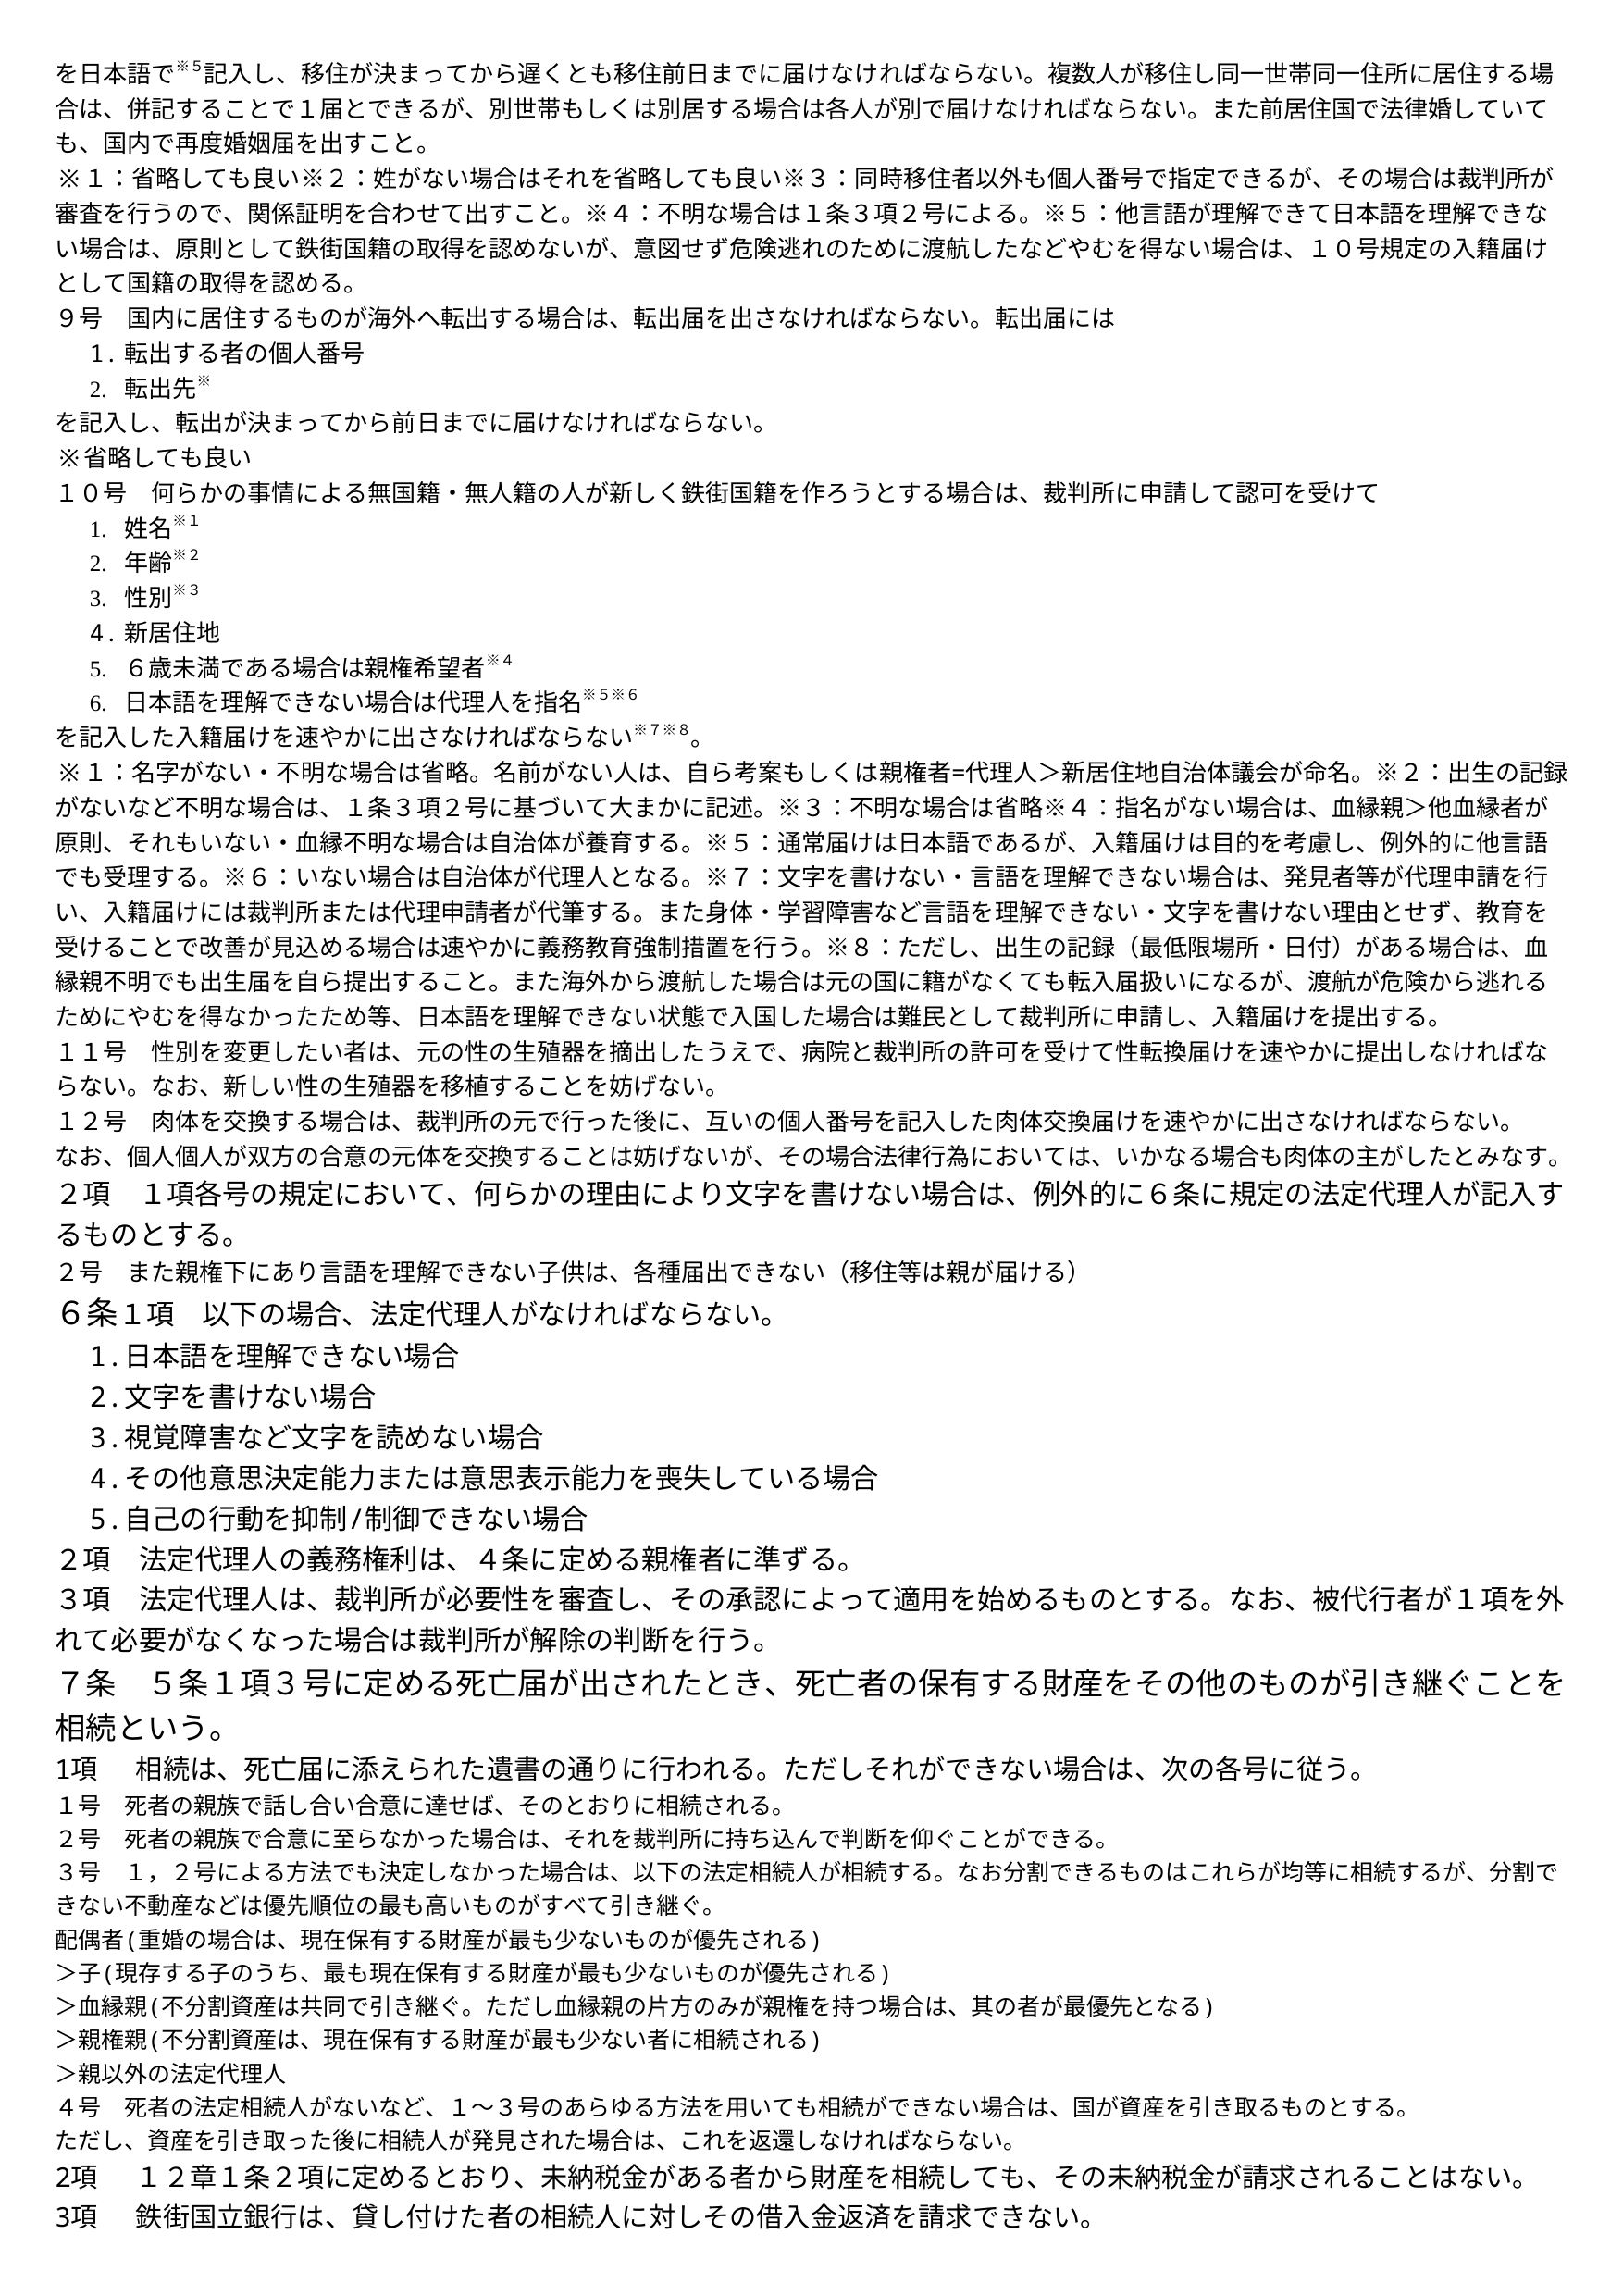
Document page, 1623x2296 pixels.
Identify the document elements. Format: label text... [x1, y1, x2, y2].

text １０号 何らかの事情による無国籍・無人籍の人が新しく鉄街国籍を作ろうとする場合は、裁判所に申請して認可を受けて [55, 474, 1568, 509]
text ２項 法定代理人の義務権利は、４条に定める親権者に準ずる。 [55, 1537, 1568, 1578]
text ６条１項 以下の場合、法定代理人がなければならない。 [55, 1288, 1568, 1334]
list 新居住地 [90, 614, 1568, 649]
list 文字を書けない場合 [90, 1375, 1568, 1415]
text １２号 肉体を交換する場合は、裁判所の元で行った後に、互いの個人番号を記入した肉体交換届けを速やかに出さなければならない。 [55, 1102, 1568, 1137]
list 転出先※ [90, 369, 1568, 404]
text １１号 性別を変更したい者は、元の性の生殖器を摘出したうえで、病院と裁判所の許可を受けて性転換届けを速やかに提出しなければならない。なお、新しい性の生殖器を移植することを妨げない。 [55, 1033, 1568, 1102]
text ＞子(現存する子のうち、最も現在保有する財産が最も少ないものが優先される) [55, 1955, 1568, 1989]
text ２項 １項各号の規定において、何らかの理由により文字を書けない場合は、例外的に６条に規定の法定代理人が記入するものとする。 [55, 1173, 1568, 1253]
list 性別※３ [90, 578, 1568, 614]
list 自己の行動を抑制/制御できない場合 [90, 1496, 1568, 1537]
text 配偶者(重婚の場合は、現在保有する財産が最も少ないものが優先される) [55, 1921, 1568, 1955]
text を記入し、転出が決まってから前日までに届けなければならない。 [55, 404, 1568, 439]
text ※１：名字がない・不明な場合は省略。名前がない人は、自ら考案もしくは親権者=代理人＞新居住地自治体議会が命名。※２：出生の記録がないなど不明な場合は、１条３項２号に基づいて大まかに記述。※３：不明な場合は省略※４：指名がない場合は、血縁親＞他血縁者が原則、それもいない・血縁不明な場合は自治体が養育する。※５：通常届けは日本語であるが、入籍届けは目的を考慮し、例外的に他言語でも受理する。※６：いない場合は自治体が代理人となる。※７：文字を書けない・言語を理解できない場合は、発見者等が代理申請を行い、入籍届けには裁判所または代理申請者が代筆する。また身体・学習障害など言語を理解できない・文字を書けない理由とせず、教育を受けることで改善が見込める場合は速やかに義務教育強制措置を行う。※８：ただし、出生の記録（最低限場所・日付）がある場合は、血縁親不明でも出生届を自ら提出すること。また海外から渡航した場合は元の国に籍がなくても転入届扱いになるが、渡航が危険から逃れるためにやむを得なかったため等、日本語を理解できない状態で入国した場合は難民として裁判所に申請し、入籍届けを提出する。 [55, 753, 1568, 1033]
text ＞血縁親(不分割資産は共同で引き継ぐ。ただし血縁親の片方のみが親権を持つ場合は、其の者が最優先となる) [55, 1989, 1568, 2022]
text ７条 ５条１項３号に定める死亡届が出されたとき、死亡者の保有する財産をその他のものが引き継ぐことを相続という。 [55, 1658, 1568, 1748]
list その他意思決定能力または意思表示能力を喪失している場合 [90, 1456, 1568, 1496]
text ＞親権親(不分割資産は、現在保有する財産が最も少ない者に相続される) [55, 2022, 1568, 2055]
text ３号 １，２号による方法でも決定しなかった場合は、以下の法定相続人が相続する。なお分割できるものはこれらが均等に相続するが、分割できない不動産などは優先順位の最も高いものがすべて引き継ぐ。 [55, 1855, 1568, 1921]
text ２号 死者の親族で合意に至らなかった場合は、それを裁判所に持ち込んで判断を仰ぐことができる。 [55, 1820, 1568, 1855]
list 年齢※２ [90, 544, 1568, 578]
list 相続は、死亡届に添えられた遺書の通りに行われる。ただしそれができない場合は、次の各号に従う。 [55, 1748, 1568, 1787]
list 日本語を理解できない場合 [90, 1334, 1568, 1375]
text ９号 国内に居住するものが海外へ転出する場合は、転出届を出さなければならない。転出届には [55, 299, 1568, 334]
text ※省略しても良い [55, 439, 1568, 474]
text ３項 法定代理人は、裁判所が必要性を審査し、その承認によって適用を始めるものとする。なお、被代行者が１項を外れて必要がなくなった場合は裁判所が解除の判断を行う。 [55, 1578, 1568, 1658]
list 転出する者の個人番号 [90, 334, 1568, 369]
text ４号 死者の法定相続人がないなど、１～３号のあらゆる方法を用いても相続ができない場合は、国が資産を引き取るものとする。 [55, 2089, 1568, 2123]
text ＞親以外の法定代理人 [55, 2055, 1568, 2089]
text なお、個人個人が双方の合意の元体を交換することは妨げないが、その場合法律行為においては、いかなる場合も肉体の主がしたとみなす。 [55, 1137, 1568, 1173]
text ※１：省略しても良い※２：姓がない場合はそれを省略しても良い※３：同時移住者以外も個人番号で指定できるが、その場合は裁判所が審査を行うので、関係証明を合わせて出すこと。※４：不明な場合は１条３項２号による。※５：他言語が理解できて日本語を理解できない場合は、原則として鉄街国籍の取得を認めないが、意図せず危険逃れのために渡航したなどやむを得ない場合は、１０号規定の入籍届けとして国籍の取得を認める。 [55, 159, 1568, 299]
list 視覚障害など文字を読めない場合 [90, 1415, 1568, 1456]
text １号 死者の親族で話し合い合意に達せば、そのとおりに相続される。 [55, 1787, 1568, 1820]
list 日本語を理解できない場合は代理人を指名※５※６ [90, 684, 1568, 718]
list ６歳未満である場合は親権希望者※４ [90, 649, 1568, 684]
list 鉄街国立銀行は、貸し付けた者の相続人に対しその借入金返済を請求できない。 [55, 2195, 1568, 2235]
text を日本語で※５記入し、移住が決まってから遅くとも移住前日までに届けなければならない。複数人が移住し同一世帯同一住所に居住する場合は、併記することで１届とできるが、別世帯もしくは別居する場合は各人が別で届けなければならない。また前居住国で法律婚していても、国内で再度婚姻届を出すこと。 [55, 55, 1568, 159]
text ただし、資産を引き取った後に相続人が発見された場合は、これを返還しなければならない。 [55, 2123, 1568, 2156]
list 姓名※１ [90, 509, 1568, 544]
text ２号 また親権下にあり言語を理解できない子供は、各種届出できない（移住等は親が届ける） [55, 1253, 1568, 1288]
text を記入した入籍届けを速やかに出さなければならない※７※８。 [55, 718, 1568, 753]
list １２章１条２項に定めるとおり、未納税金がある者から財産を相続しても、その未納税金が請求されることはない。 [55, 2156, 1568, 2195]
